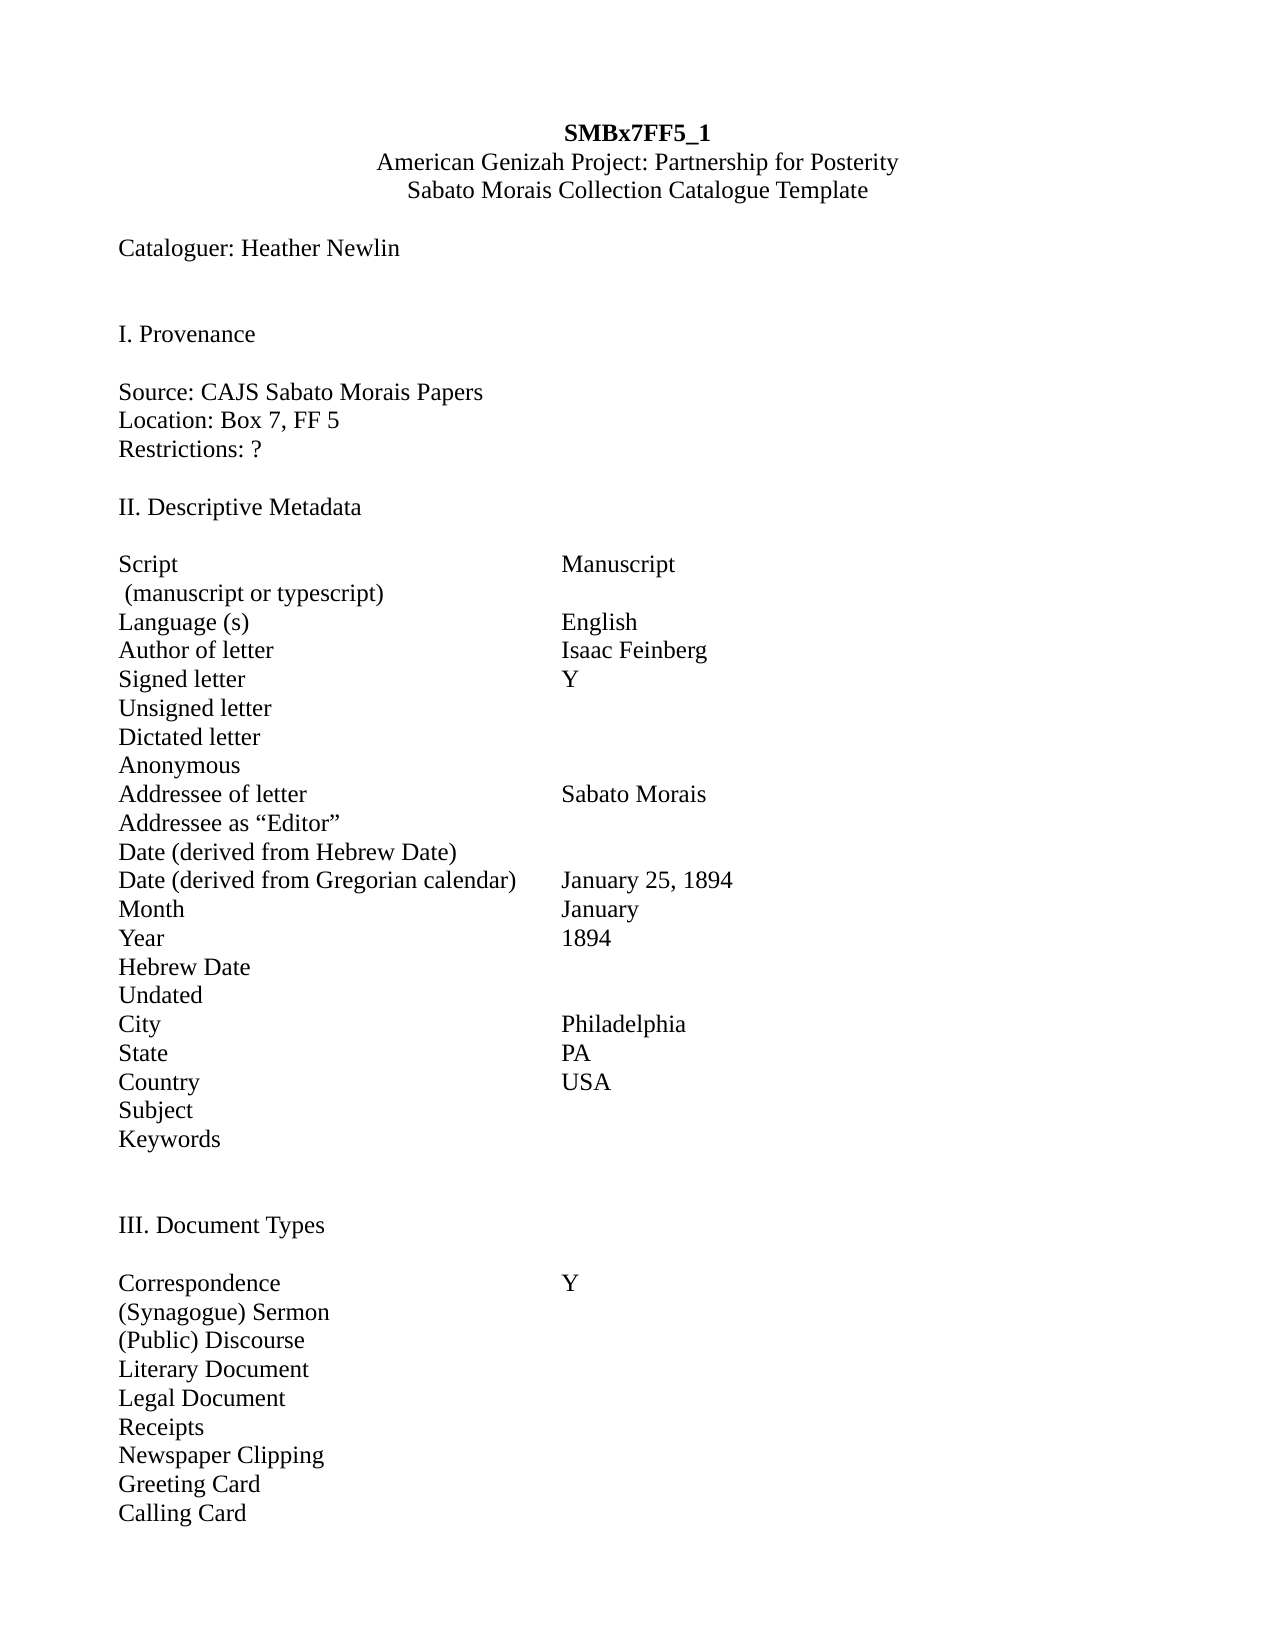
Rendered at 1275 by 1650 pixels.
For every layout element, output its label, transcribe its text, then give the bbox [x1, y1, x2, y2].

text (Public) Discourse [118, 1326, 1157, 1354]
text (Synagogue) Sermon [118, 1297, 1157, 1326]
text American Genizah Project: Partnership for Posterity [118, 147, 1157, 176]
text Country USA [118, 1067, 1157, 1096]
text I. Provenance [118, 319, 1157, 348]
text Month January [118, 894, 1157, 923]
text Addressee as “Editor” [118, 808, 1157, 837]
text Year 1894 [118, 923, 1157, 952]
text Hebrew Date [118, 952, 1157, 981]
text Author of letter Isaac Feinberg [118, 636, 1157, 664]
text Correspondence Y [118, 1268, 1157, 1297]
text Anonymous [118, 751, 1157, 779]
text III. Document Types [118, 1211, 1157, 1239]
text (manuscript or typescript) [118, 578, 1157, 607]
text Newspaper Clipping [118, 1441, 1157, 1469]
text II. Descriptive Metadata [118, 492, 1157, 521]
text Unsigned letter [118, 693, 1157, 722]
text Keywords [118, 1124, 1157, 1153]
text Sabato Morais Collection Catalogue Template [118, 176, 1157, 204]
text Restrictions: ? [118, 434, 1157, 463]
text Dictated letter [118, 722, 1157, 751]
text Literary Document [118, 1354, 1157, 1383]
text Language (s) English [118, 607, 1157, 636]
text Cataloguer: Heather Newlin [118, 233, 1157, 262]
text Subject [118, 1096, 1157, 1124]
text Receipts [118, 1412, 1157, 1441]
text Script Manuscript [118, 549, 1157, 578]
text Undated [118, 981, 1157, 1009]
text Legal Document [118, 1383, 1157, 1412]
text SMBx7FF5_1 [118, 118, 1157, 147]
text State PA [118, 1038, 1157, 1067]
text Greeting Card [118, 1469, 1157, 1498]
text Addressee of letter Sabato Morais [118, 779, 1157, 808]
text Date (derived from Hebrew Date) [118, 837, 1157, 866]
text City Philadelphia [118, 1009, 1157, 1038]
text Source: CAJS Sabato Morais Papers [118, 377, 1157, 406]
text Calling Card [118, 1498, 1157, 1527]
text Signed letter Y [118, 664, 1157, 693]
text Date (derived from Gregorian calendar) January 25, 1894 [118, 866, 1157, 894]
text Location: Box 7, FF 5 [118, 406, 1157, 434]
